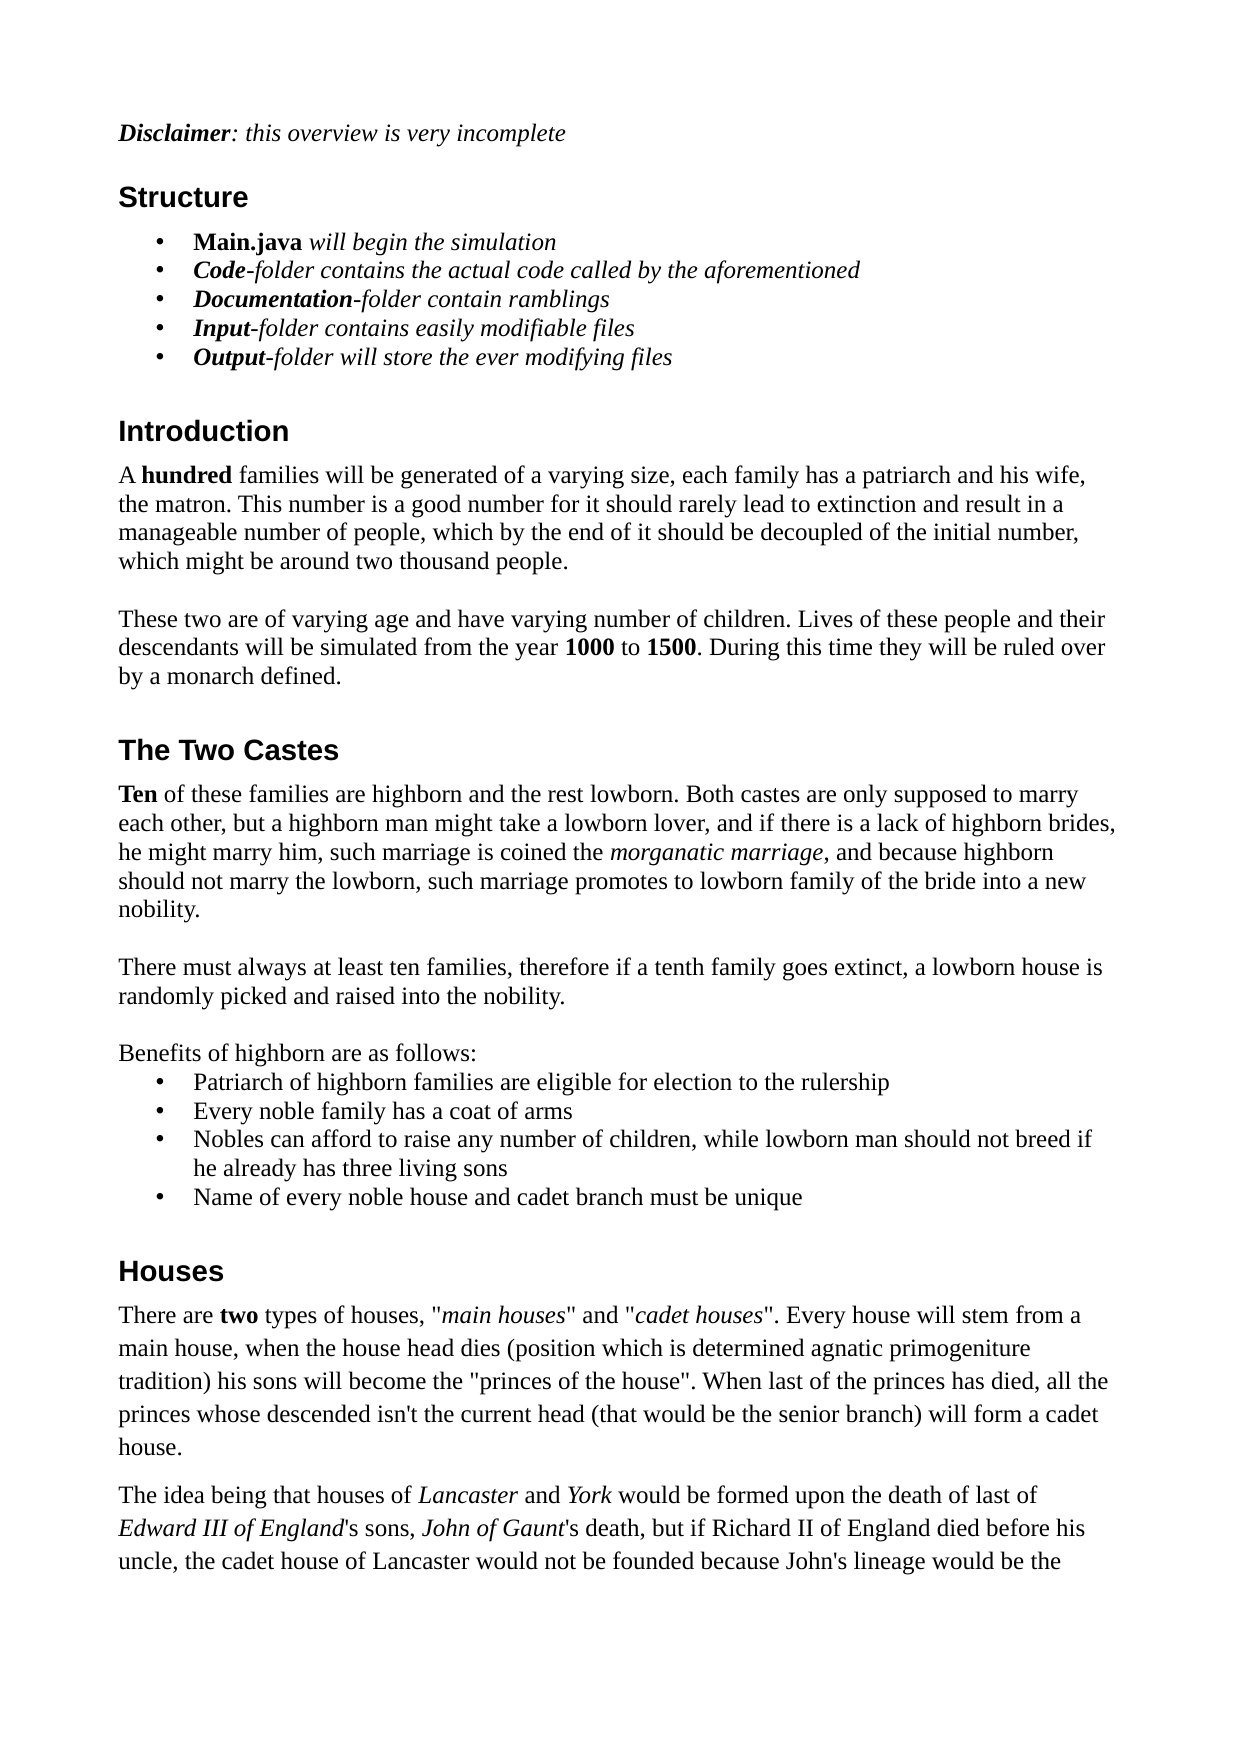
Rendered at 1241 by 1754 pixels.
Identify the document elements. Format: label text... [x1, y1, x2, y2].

list Output-folder will store the ever modifying files [156, 342, 1122, 370]
list Patriarch of highborn families are eligible for election to the rulership [156, 1067, 1122, 1096]
text There are two types of houses, "main houses" and "cadet houses". Every house will stem from a main house, when the house head dies (position which is determined agnatic primogeniture tradition) his sons will become the "princes of the house". When last of the princes has died, all the princes whose descended isn't the current head (that would be the senior branch) will form a cadet house. [118, 1300, 1122, 1461]
list Code-folder contains the actual code called by the aforementioned [156, 255, 1122, 284]
subtitle Houses [118, 1254, 1122, 1288]
text Ten of these families are highborn and the rest lowborn. Both castes are only supposed to marry each other, but a highborn man might take a lowborn lover, and if there is a lack of highborn brides, he might marry him, such marriage is coined the morganatic marriage, and because highborn should not marry the lowborn, such marriage promotes to lowborn family of the bride into a new nobility. [118, 779, 1122, 923]
text The idea being that houses of Lancaster and York would be formed upon the death of last of Edward III of England's sons, John of Gaunt's death, but if Richard II of England died before his uncle, the cadet house of Lancaster would not be founded because John's lineage would be the [118, 1480, 1122, 1575]
list Nobles can afford to raise any number of children, while lowborn man should not breed if he already has three living sons [156, 1124, 1122, 1182]
subtitle Structure [118, 180, 1122, 214]
text There must always at least ten families, therefore if a tenth family goes extinct, a lowborn house is randomly picked and raised into the nobility. [118, 952, 1122, 1009]
list Main.java will begin the simulation [156, 227, 1122, 255]
subtitle Introduction [118, 414, 1122, 447]
text Benefits of highborn are as follows: [118, 1038, 1122, 1067]
text A hundred families will be generated of a varying size, each family has a patriarch and his wife, the matron. This number is a good number for it should rarely lead to extinction and result in a manageable number of people, which by the end of it should be decoupled of the initial number, which might be around two thousand people. [118, 460, 1122, 575]
list Documentation-folder contain ramblings [156, 284, 1122, 313]
list Input-folder contains easily modifiable files [156, 313, 1122, 342]
list Name of every noble house and cadet branch must be unique [156, 1182, 1122, 1211]
text Disclaimer: this overview is very incomplete [118, 118, 1122, 147]
list Every noble family has a coat of arms [156, 1096, 1122, 1124]
text These two are of varying age and have varying number of children. Lives of these people and their descendants will be simulated from the year 1000 to 1500. During this time they will be ruled over by a monarch defined. [118, 604, 1122, 690]
subtitle The Two Castes [118, 733, 1122, 767]
